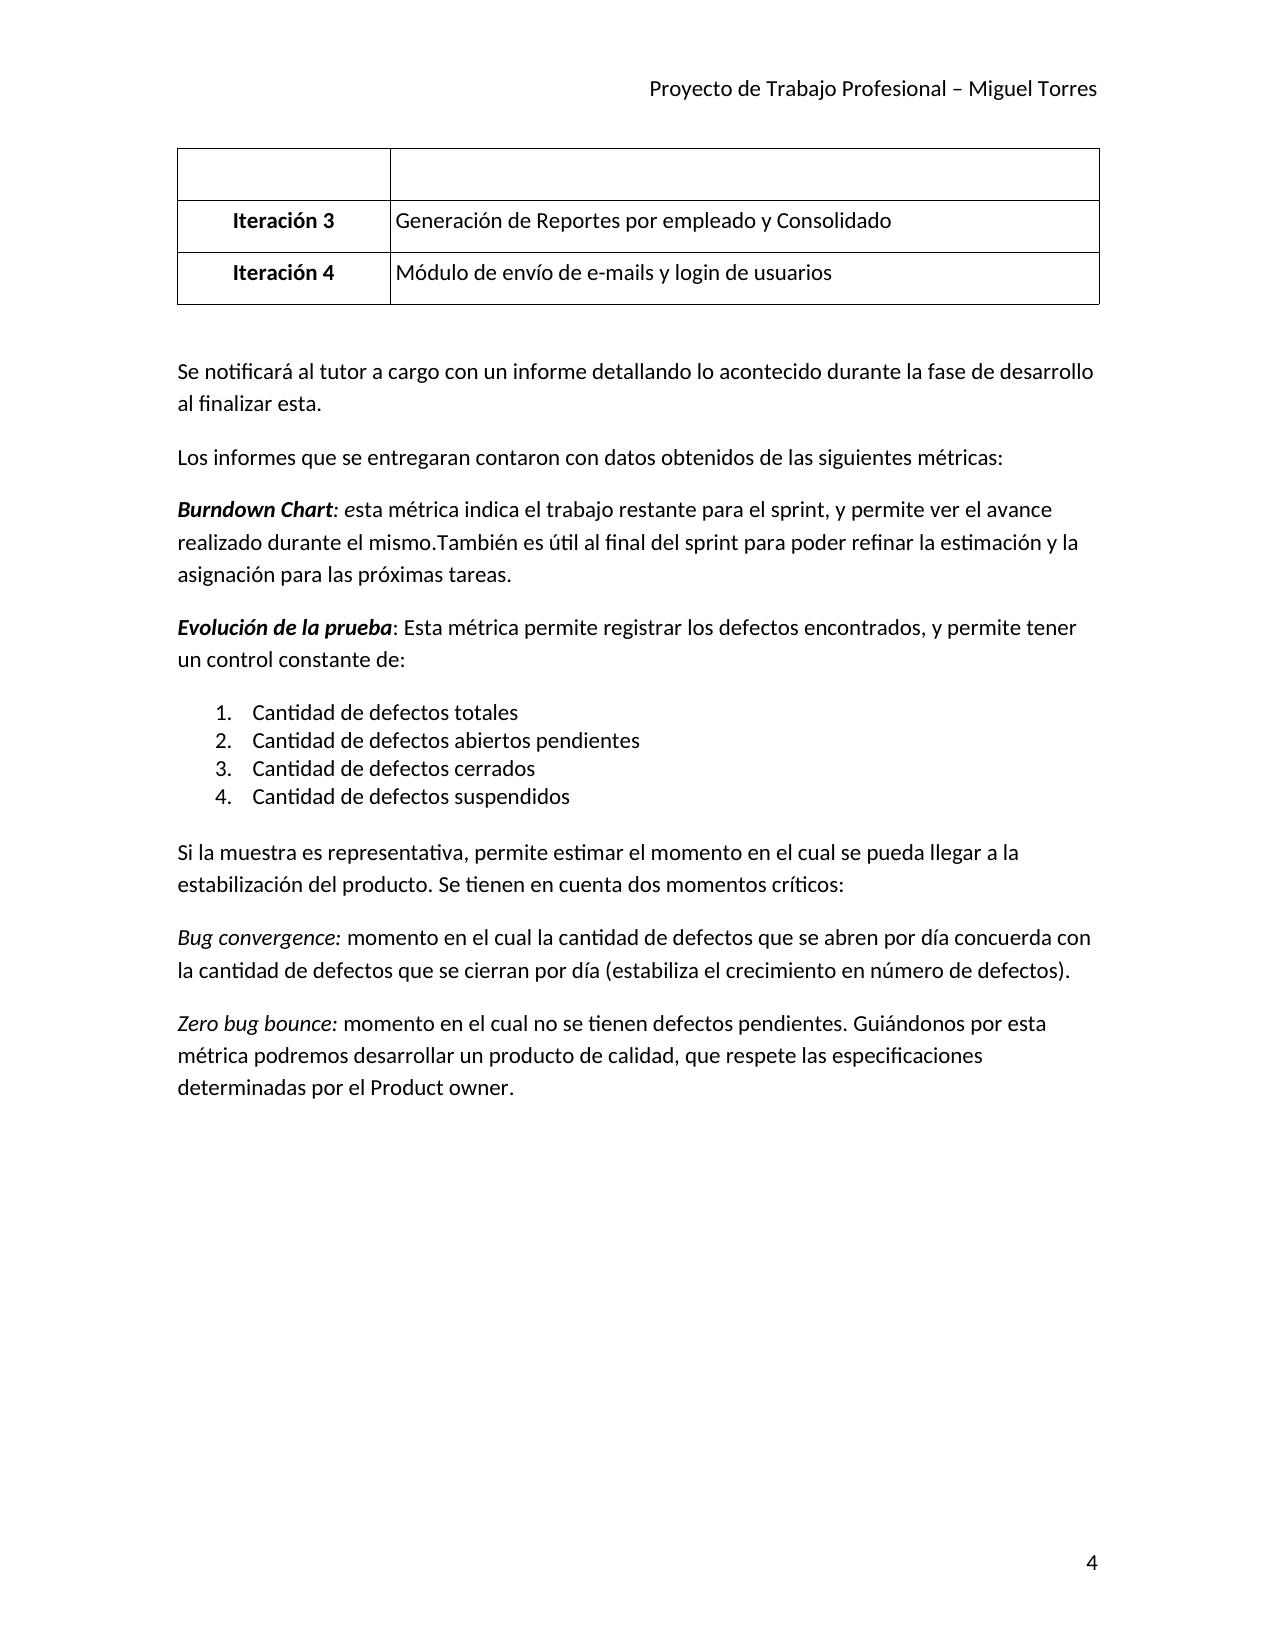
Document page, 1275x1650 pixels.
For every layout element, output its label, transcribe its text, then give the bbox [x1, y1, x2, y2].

text Se notificará al tutor a cargo con un informe detallando lo acontecido durante la fase de desarrollo al finalizar esta. [177, 357, 1098, 418]
list Cantidad de defectos cerrados [215, 754, 1098, 782]
text Burndown Chart: esta métrica indica el trabajo restante para el sprint, y permite ver el avance realizado durante el mismo.También es útil al final del sprint para poder refinar la estimación y la asignación para las próximas tareas. [177, 496, 1098, 588]
text Evolución de la prueba: Esta métrica permite registrar los defectos encontrados, y permite tener un control constante de: [177, 613, 1098, 673]
text Si la muestra es representativa, permite estimar el momento en el cual se pueda llegar a la estabilización del producto. Se tienen en cuenta dos momentos críticos: [177, 838, 1098, 898]
table_cell [391, 149, 1099, 200]
table_cell Iteración 3 [178, 201, 390, 252]
text Bug convergence: momento en el cual la cantidad de defectos que se abren por día concuerda con la cantidad de defectos que se cierran por día (estabiliza el crecimiento en número de defectos). [177, 923, 1098, 984]
table_cell Iteración 4 [178, 253, 390, 304]
list Cantidad de defectos suspendidos [215, 782, 1098, 810]
table_cell Módulo de envío de e-mails y login de usuarios [391, 253, 1099, 304]
table_cell [178, 149, 390, 200]
list Cantidad de defectos totales [215, 698, 1098, 726]
text Los informes que se entregaran contaron con datos obtenidos de las siguientes métricas: [177, 443, 1098, 471]
table_cell Generación de Reportes por empleado y Consolidado [391, 201, 1099, 252]
list Cantidad de defectos abiertos pendientes [215, 726, 1098, 754]
text Zero bug bounce: momento en el cual no se tienen defectos pendientes. Guiándonos por esta métrica podremos desarrollar un producto de calidad, que respete las especificaciones determinadas por el Product owner. [177, 1009, 1098, 1101]
